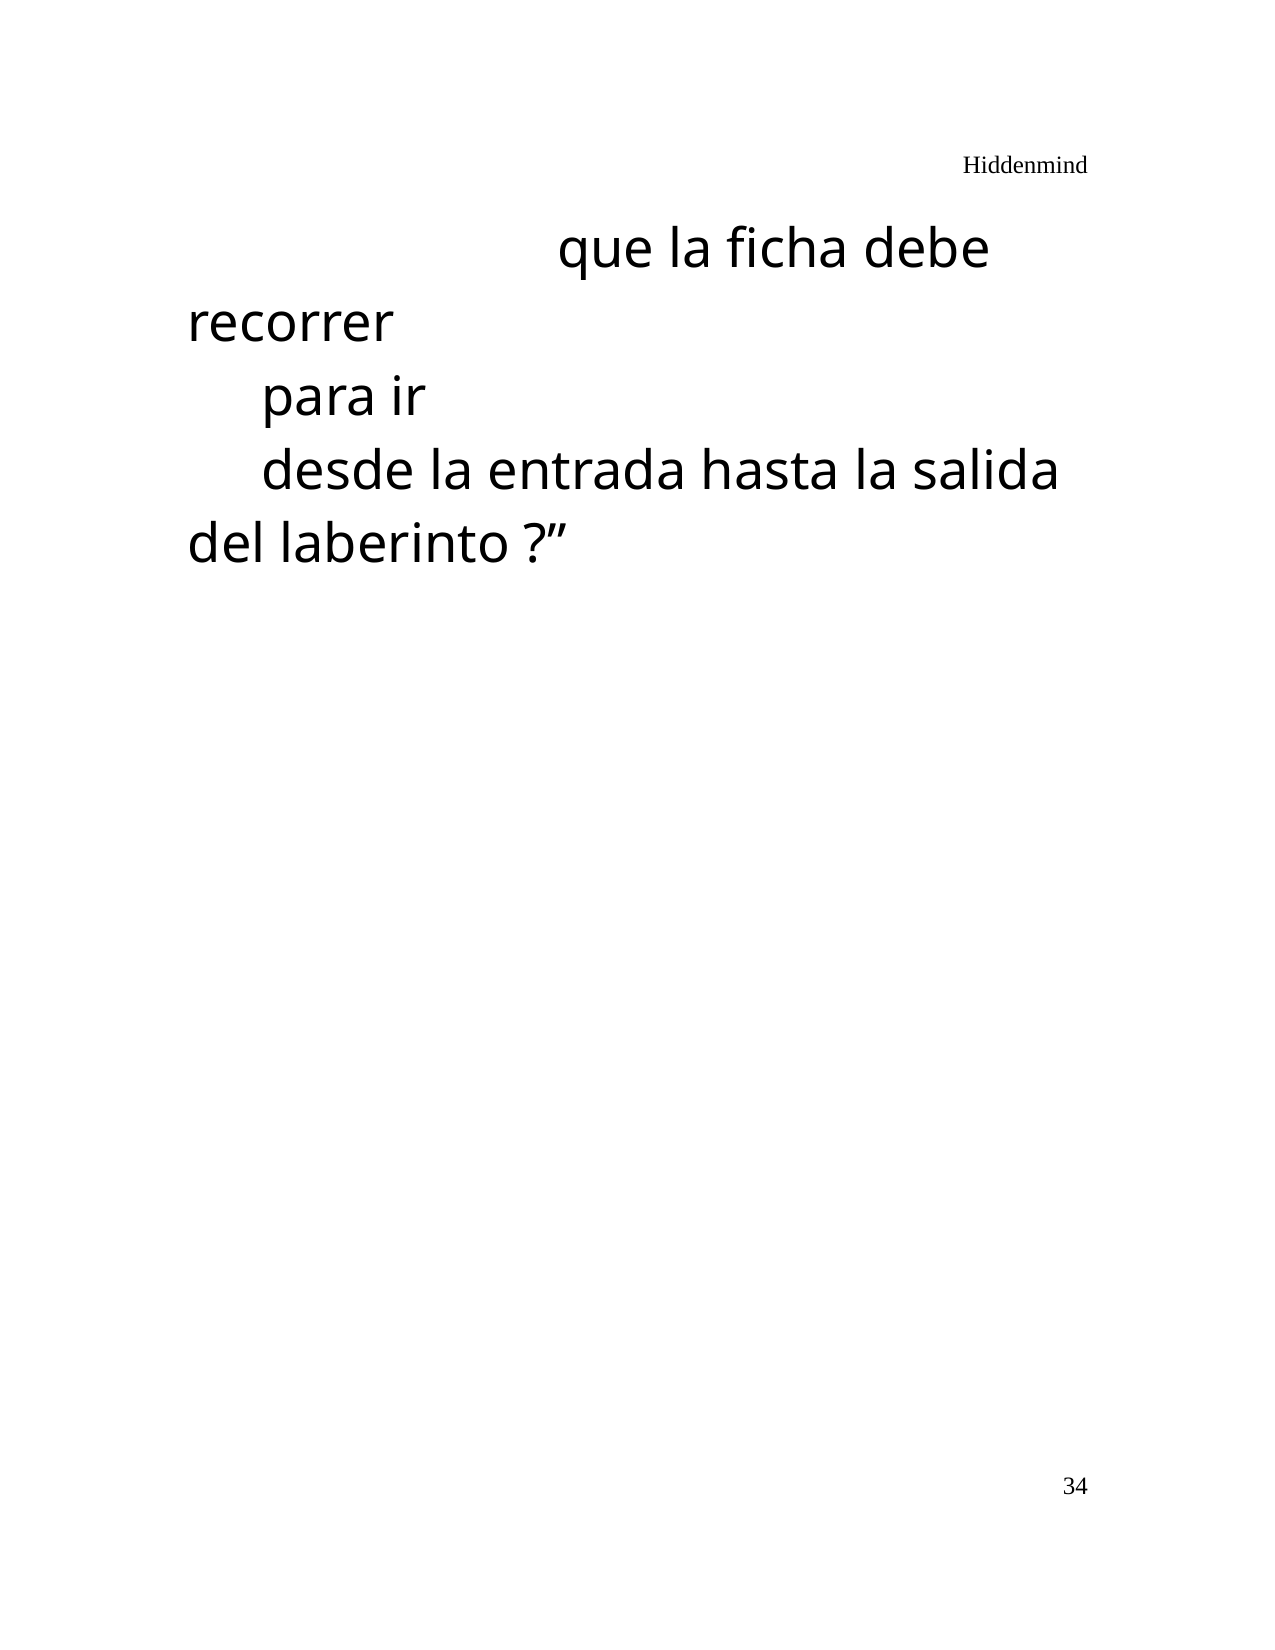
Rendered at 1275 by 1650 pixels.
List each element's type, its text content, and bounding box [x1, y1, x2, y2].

text que la ficha debe recorrer [187, 210, 1087, 357]
text desde la entrada hasta la salida del laberinto ?” [187, 431, 1087, 579]
text para ir [187, 357, 1087, 431]
